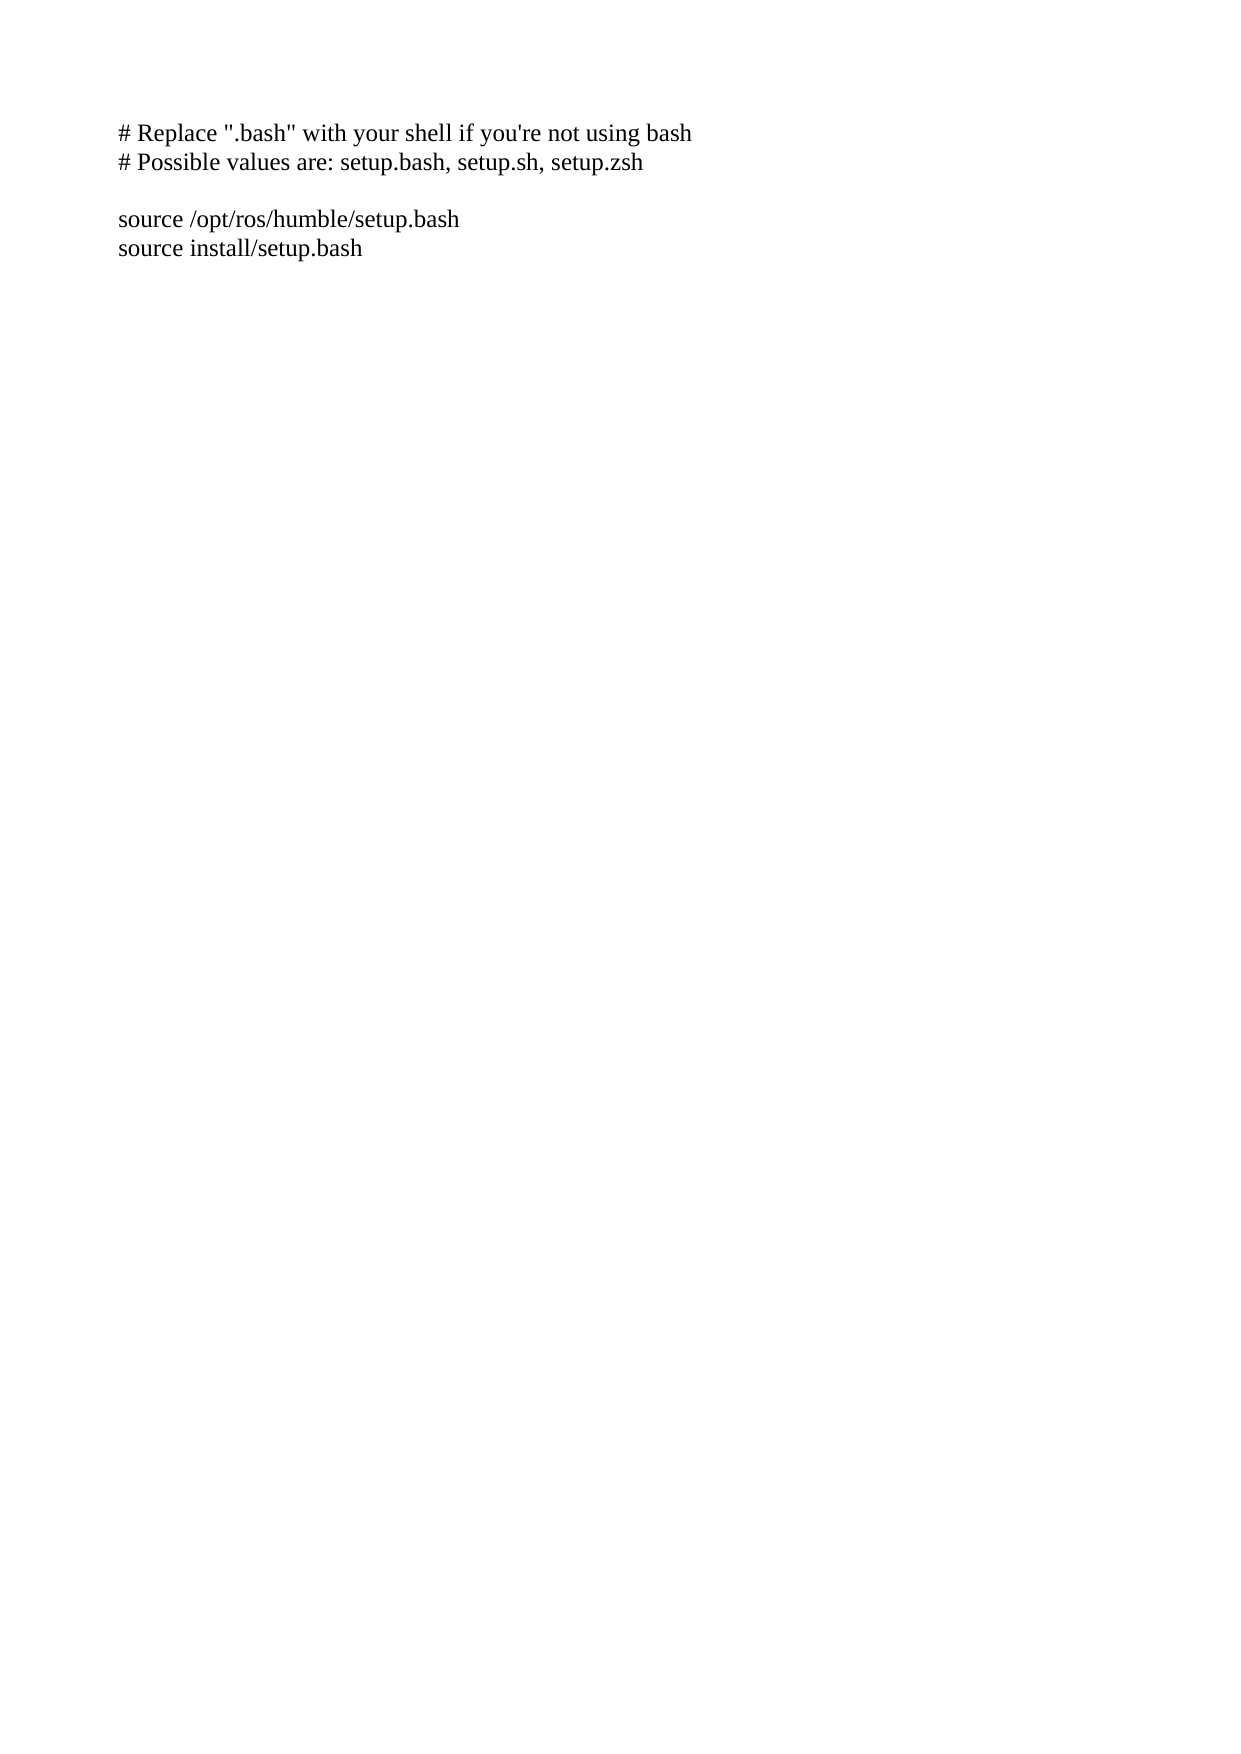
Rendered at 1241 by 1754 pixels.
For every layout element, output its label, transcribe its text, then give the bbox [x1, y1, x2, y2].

text # Replace ".bash" with your shell if you're not using bash [118, 118, 1122, 147]
text source /opt/ros/humble/setup.bash [118, 204, 1122, 233]
text source install/setup.bash [118, 233, 1122, 262]
text # Possible values are: setup.bash, setup.sh, setup.zsh [118, 147, 1122, 176]
